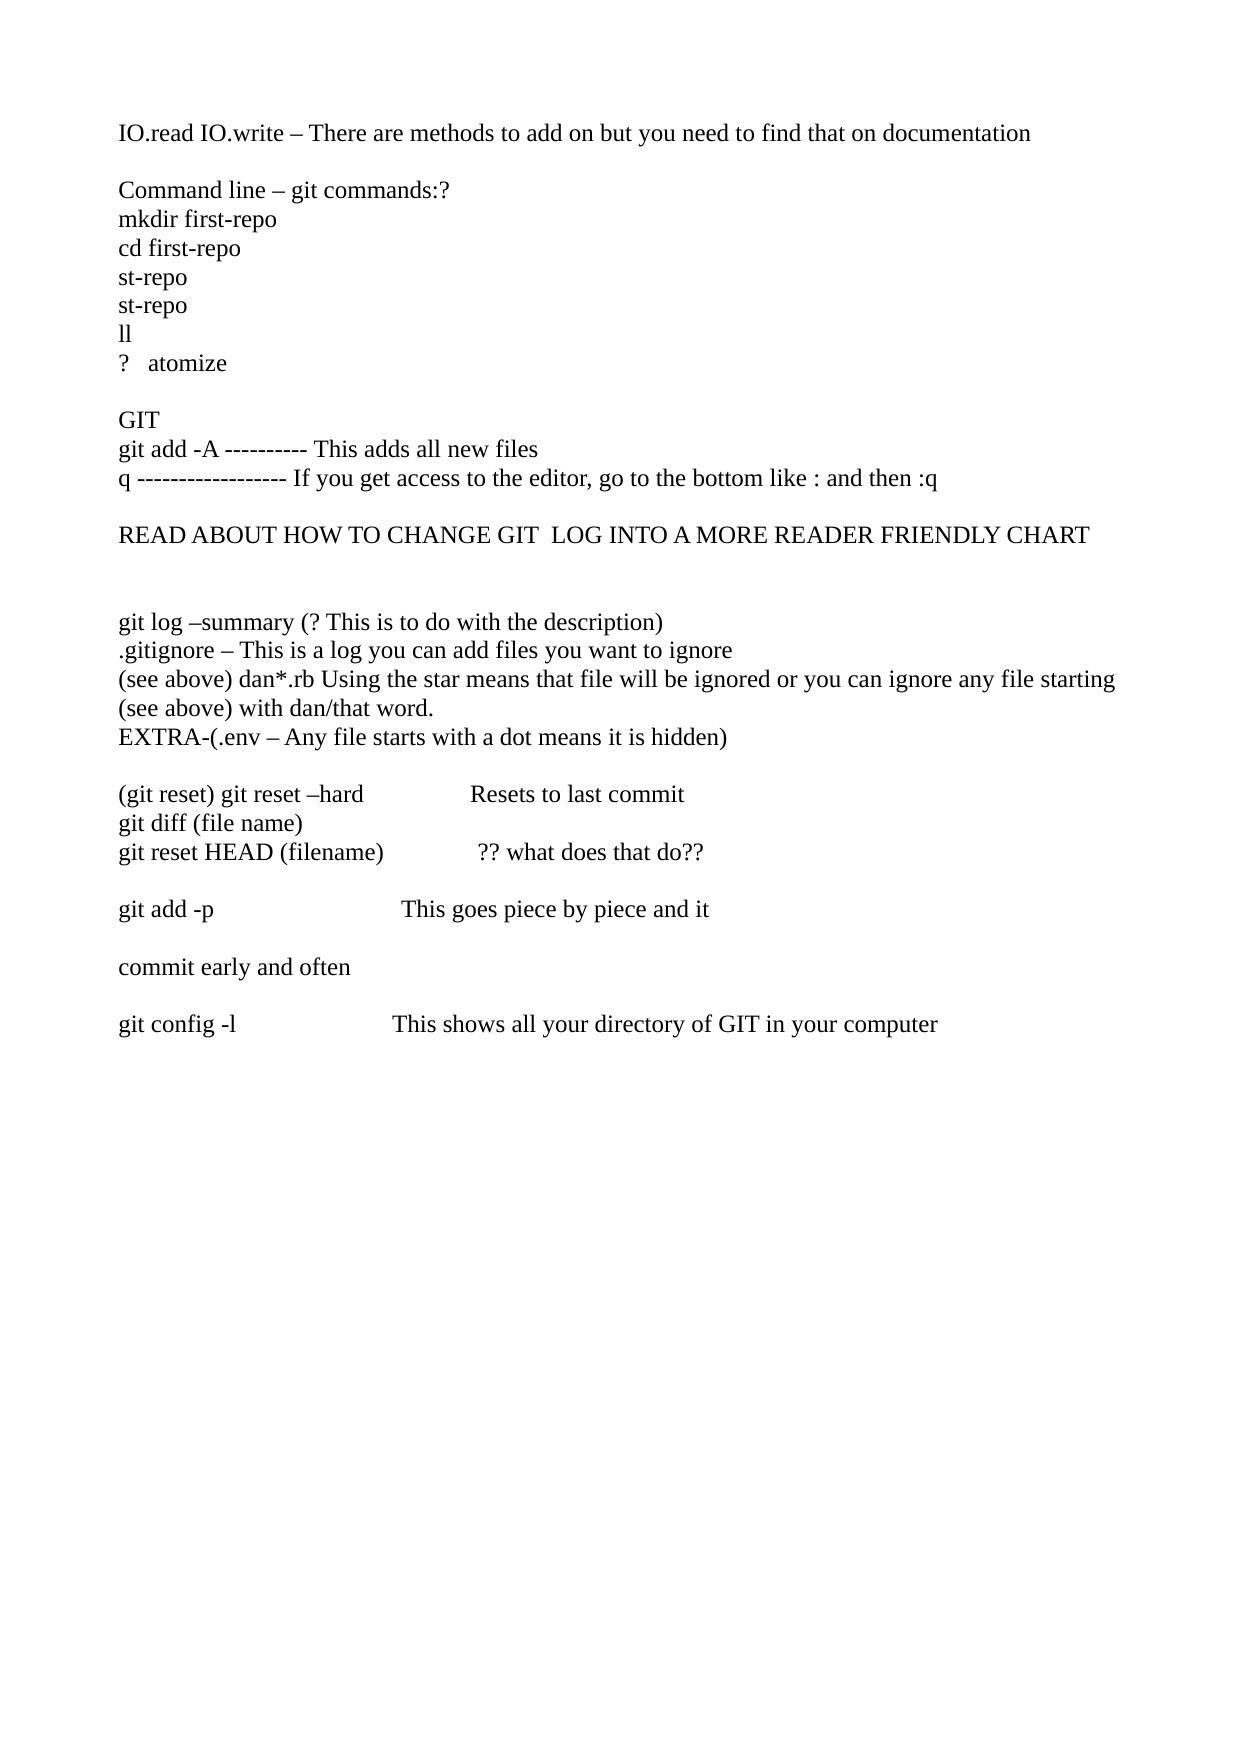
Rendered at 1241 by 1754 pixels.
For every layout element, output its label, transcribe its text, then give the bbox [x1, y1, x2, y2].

text cd first-repo [118, 233, 1122, 262]
text (see above) dan*.rb Using the star means that file will be ignored or you can ignore any file starting (see above) with dan/that word. [118, 664, 1122, 722]
text git add -p This goes piece by piece and it [118, 894, 1122, 923]
text READ ABOUT HOW TO CHANGE GIT LOG INTO A MORE READER FRIENDLY CHART [118, 521, 1122, 549]
text git reset HEAD (filename) ?? what does that do?? [118, 837, 1122, 866]
text EXTRA-(.env – Any file starts with a dot means it is hidden) [118, 722, 1122, 751]
text mkdir first-repo [118, 204, 1122, 233]
text Command line – git commands:? [118, 176, 1122, 204]
text git config -l This shows all your directory of GIT in your computer [118, 1009, 1122, 1038]
text ll [118, 319, 1122, 348]
text q ------------------ If you get access to the editor, go to the bottom like : and then :q [118, 463, 1122, 492]
text IO.read IO.write – There are methods to add on but you need to find that on documentation [118, 118, 1122, 147]
text GIT [118, 406, 1122, 434]
text ? atomize [118, 348, 1122, 377]
text commit early and often [118, 952, 1122, 981]
text git add -A ---------- This adds all new files [118, 434, 1122, 463]
text .gitignore – This is a log you can add files you want to ignore [118, 636, 1122, 664]
text git diff (file name) [118, 808, 1122, 837]
text st-repo [118, 291, 1122, 319]
text (git reset) git reset –hard Resets to last commit [118, 779, 1122, 808]
text git log –summary (? This is to do with the description) [118, 607, 1122, 636]
text st-repo [118, 262, 1122, 291]
